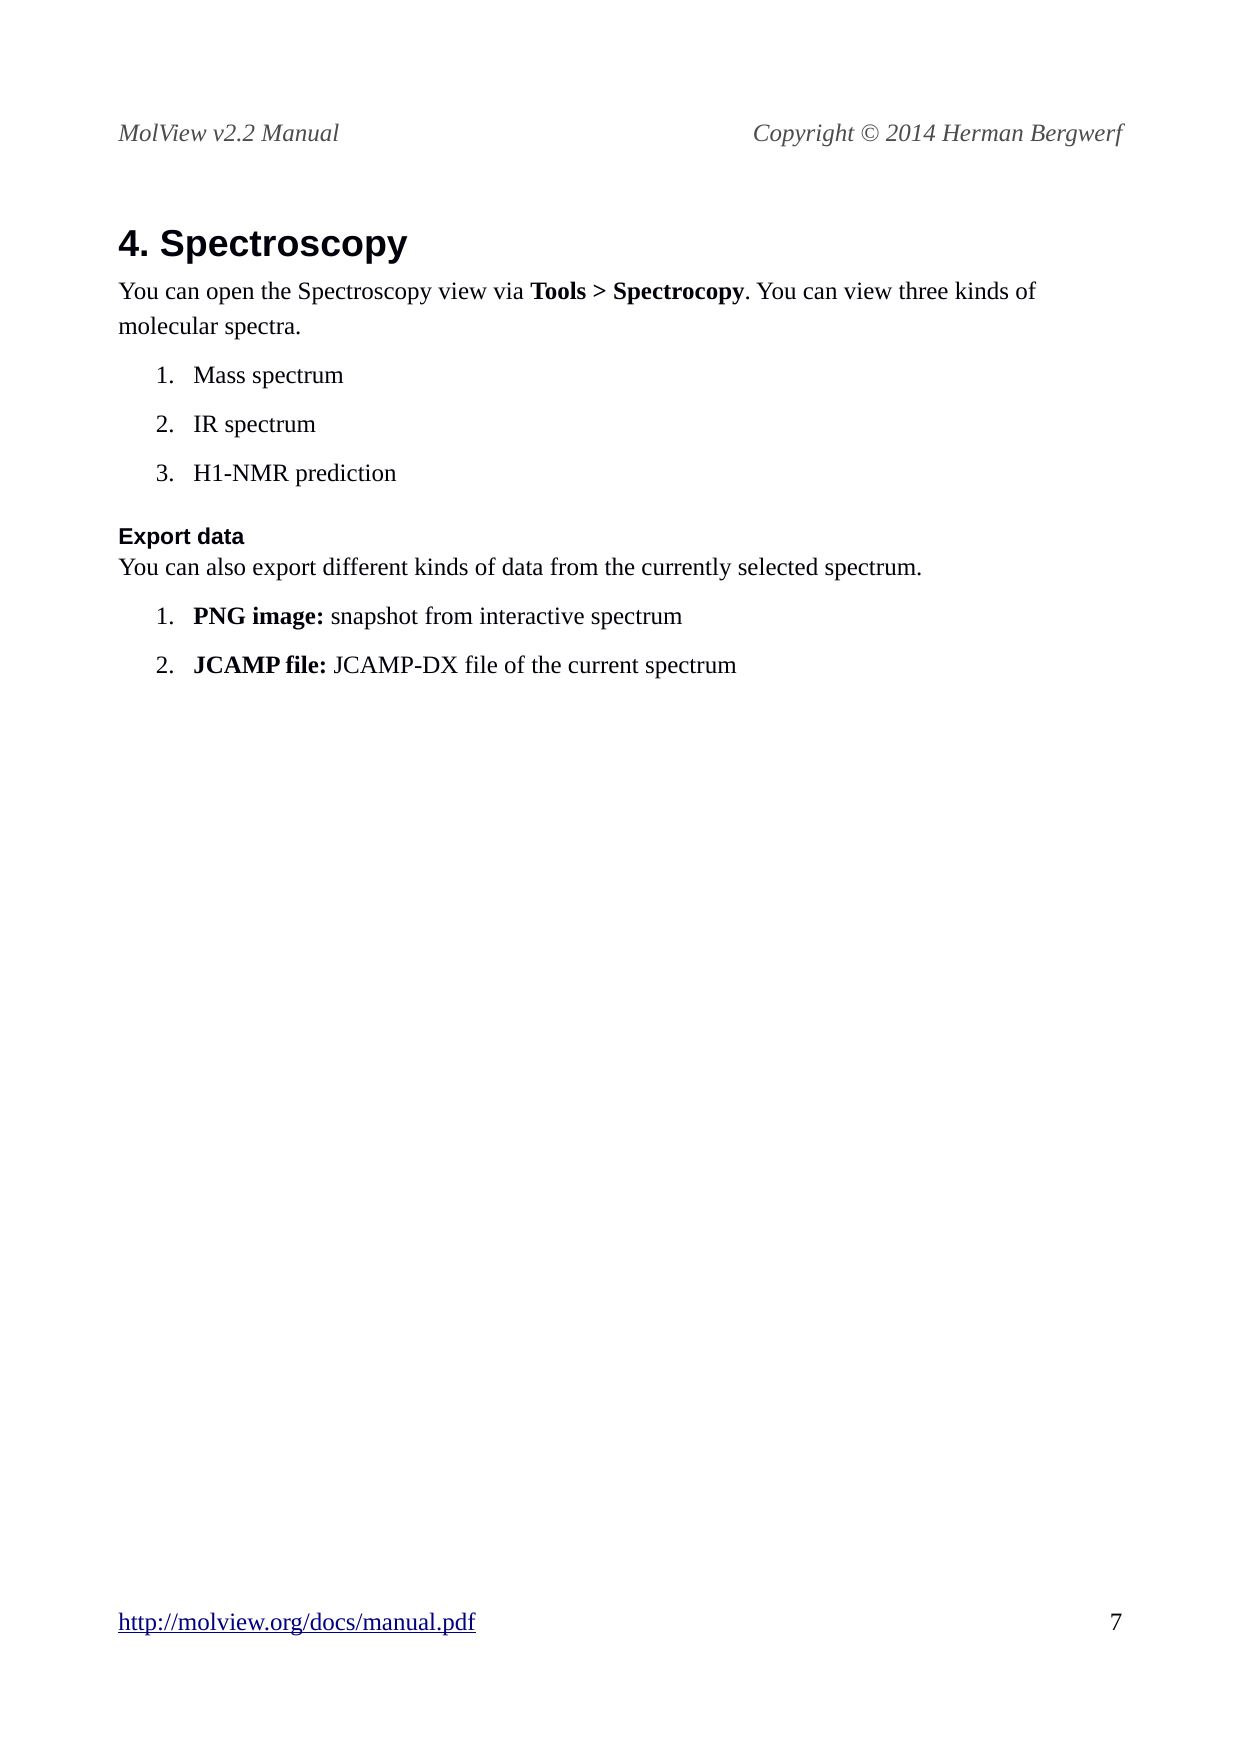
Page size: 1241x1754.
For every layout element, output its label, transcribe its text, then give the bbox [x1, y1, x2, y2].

list H1-NMR prediction [156, 458, 1122, 487]
text You can open the Spectroscopy view via Tools > Spectrocopy. You can view three kinds of molecular spectra. [118, 276, 1122, 340]
list IR spectrum [156, 409, 1122, 438]
subtitle 4. Spectroscopy [118, 221, 1122, 264]
list JCAMP file: JCAMP-DX file of the current spectrum [156, 650, 1122, 679]
subtitle Export data [118, 523, 1122, 549]
text You can also export different kinds of data from the currently selected spectrum. [118, 552, 1122, 581]
list Mass spectrum [156, 360, 1122, 389]
list PNG image: snapshot from interactive spectrum [156, 601, 1122, 630]
